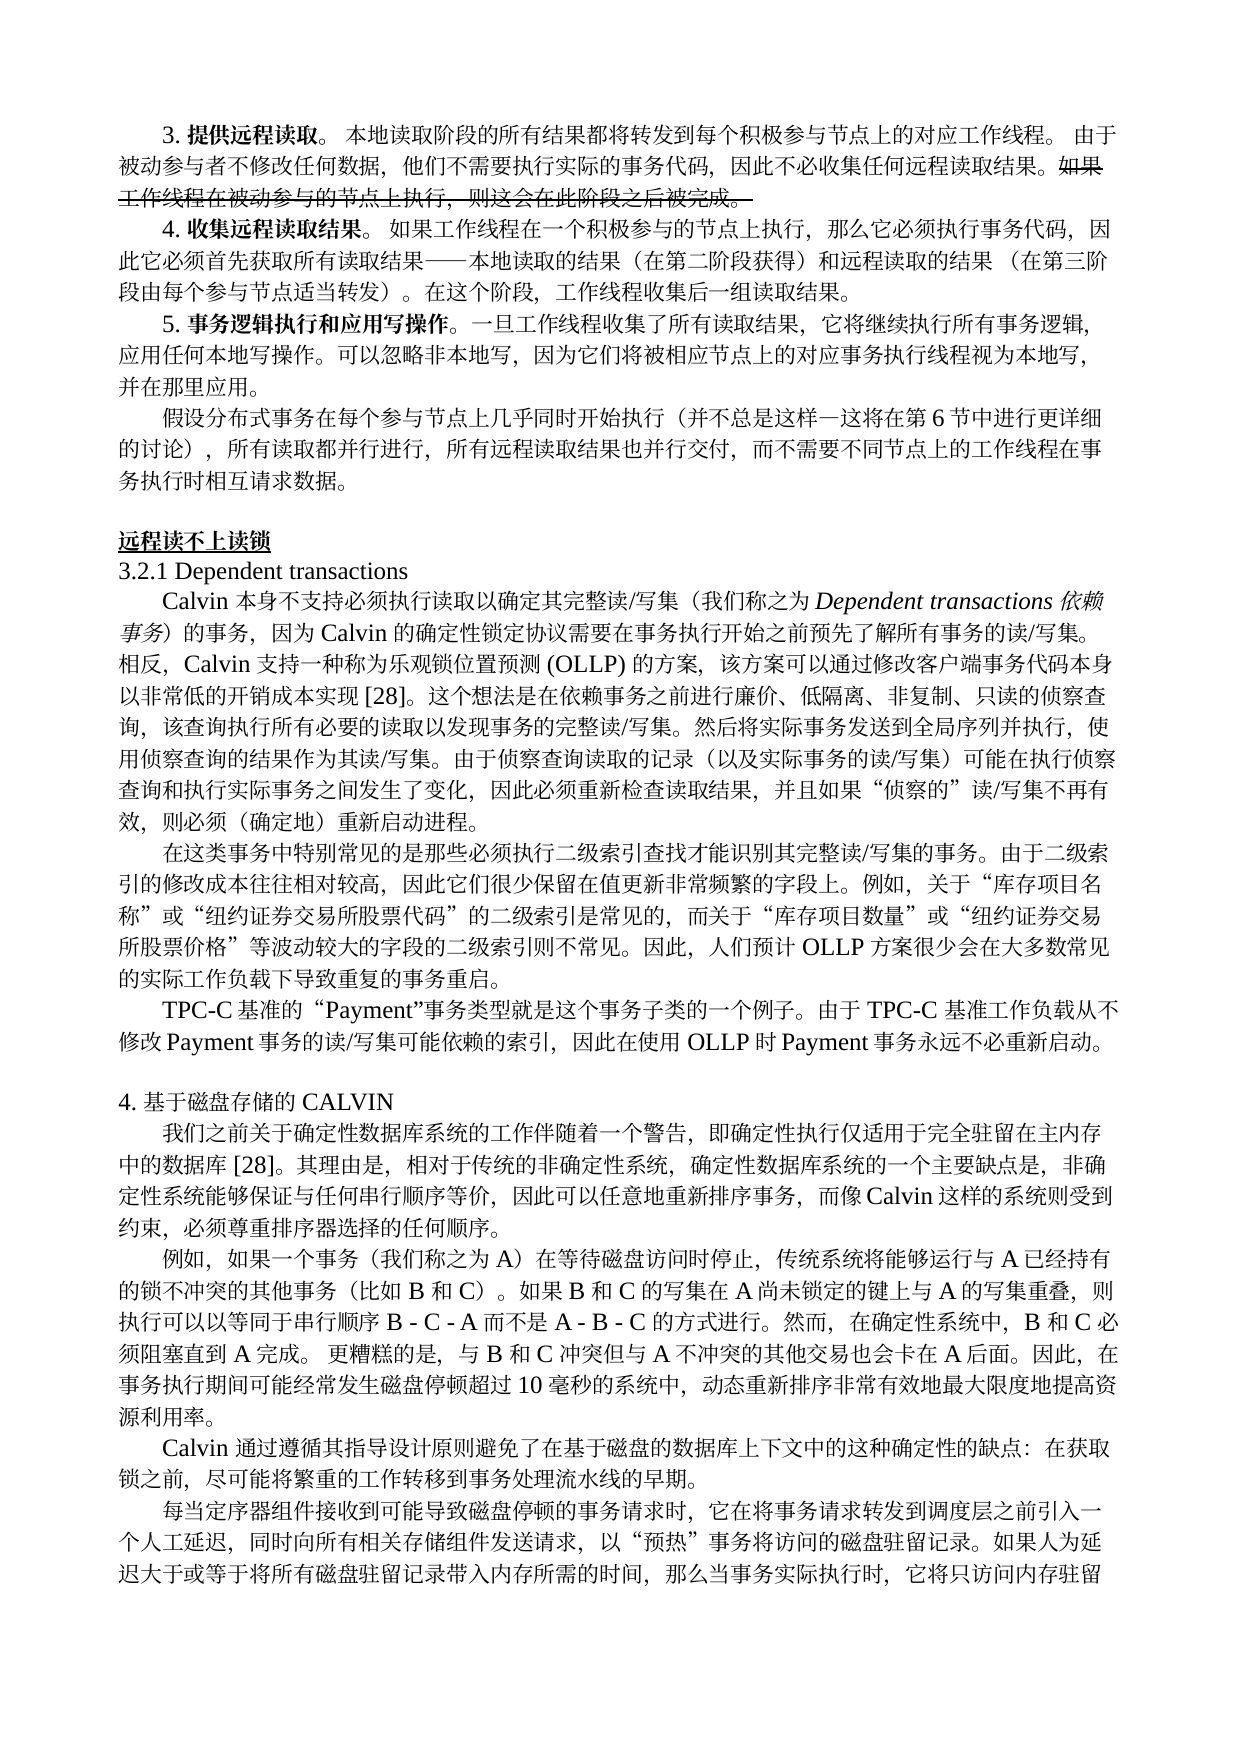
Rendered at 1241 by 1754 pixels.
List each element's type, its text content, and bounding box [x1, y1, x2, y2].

text 3.2.1 Dependent transactions [118, 556, 1122, 584]
text 例如，如果一个事务（我们称之为 A）在等待磁盘访问时停止，传统系统将能够运行与 A 已经持有的锁不冲突的其他事务（比如 B 和 C）。如果 B 和 C 的写集在 A 尚未锁定的键上与 A 的写集重叠，则执行可以以等同于串行顺序 B - C - A 而不是 A - B - C 的方式进行。然而，在确定性系统中，B 和 C 必须阻塞直到 A 完成。 更糟糕的是，与 B 和 C 冲突但与 A 不冲突的其他交易也会卡在 A 后面。因此，在事务执行期间可能经常发生磁盘停顿超过 10 毫秒的系统中，动态重新排序非常有效地最大限度地提高资源利用率。 [118, 1242, 1122, 1431]
text 4. 收集远程读取结果。 如果工作线程在一个积极参与的节点上执行，那么它必须执行事务代码，因此它必须首先获取所有读取结果——本地读取的结果（在第二阶段获得）和远程读取的结果 （在第三阶段由每个参与节点适当转发）。在这个阶段，工作线程收集后一组读取结果。 [118, 212, 1122, 307]
text 我们之前关于确定性数据库系统的工作伴随着一个警告，即确定性执行仅适用于完全驻留在主内存中的数据库 [28]。其理由是，相对于传统的非确定性系统，确定性数据库系统的一个主要缺点是，非确定性系统能够保证与任何串行顺序等价，因此可以任意地重新排序事务，而像Calvin这样的系统则受到约束，必须尊重排序器选择的任何顺序。 [118, 1117, 1122, 1242]
text 3. 提供远程读取。 本地读取阶段的所有结果都将转发到每个积极参与节点上的对应工作线程。 由于被动参与者不修改任何数据，他们不需要执行实际的事务代码，因此不必收集任何远程读取结果。如果工作线程在被动参与的节点上执行，则这会在此阶段之后被完成。 [118, 118, 1122, 212]
text Calvin 本身不支持必须执行读取以确定其完整读/写集（我们称之为Dependent transactions依赖事务）的事务，因为 Calvin 的确定性锁定协议需要在事务执行开始之前预先了解所有事务的读/写集。相反，Calvin 支持一种称为乐观锁位置预测 (OLLP) 的方案，该方案可以通过修改客户端事务代码本身以非常低的开销成本实现 [28]。这个想法是在依赖事务之前进行廉价、低隔离、非复制、只读的侦察查询，该查询执行所有必要的读取以发现事务的完整读/写集。然后将实际事务发送到全局序列并执行，使用侦察查询的结果作为其读/写集。由于侦察查询读取的记录（以及实际事务的读/写集）可能在执行侦察查询和执行实际事务之间发生了变化，因此必须重新检查读取结果，并且如果“侦察的”读/写集不再有效，则必须（确定地）重新启动进程。 [118, 584, 1122, 836]
text 假设分布式事务在每个参与节点上几乎同时开始执行（并不总是这样—这将在第6节中进行更详细的讨论），所有读取都并行进行，所有远程读取结果也并行交付，而不需要不同节点上的工作线程在事务执行时相互请求数据。 [118, 401, 1122, 496]
text 在这类事务中特别常见的是那些必须执行二级索引查找才能识别其完整读/写集的事务。由于二级索引的修改成本往往相对较高，因此它们很少保留在值更新非常频繁的字段上。例如，关于“库存项目名称”或“纽约证券交易所股票代码”的二级索引是常见的，而关于“库存项目数量”或“纽约证券交易所股票价格”等波动较大的字段的二级索引则不常见。因此，人们预计 OLLP 方案很少会在大多数常见的实际工作负载下导致重复的事务重启。 [118, 836, 1122, 993]
text 5. 事务逻辑执行和应用写操作。一旦工作线程收集了所有读取结果，它将继续执行所有事务逻辑，应用任何本地写操作。可以忽略非本地写，因为它们将被相应节点上的对应事务执行线程视为本地写，并在那里应用。 [118, 307, 1122, 401]
text 远程读不上读锁 [118, 524, 1122, 556]
text TPC-C基准的“Payment”事务类型就是这个事务子类的一个例子。由于 TPC-C 基准工作负载从不修改Payment事务的读/写集可能依赖的索引，因此在使用 OLLP 时Payment事务永远不必重新启动。 [118, 993, 1122, 1056]
text 每当定序器组件接收到可能导致磁盘停顿的事务请求时，它在将事务请求转发到调度层之前引入一个人工延迟，同时向所有相关存储组件发送请求，以“预热”事务将访问的磁盘驻留记录。如果人为延迟大于或等于将所有磁盘驻留记录带入内存所需的时间，那么当事务实际执行时，它将只访问内存驻留 [118, 1494, 1122, 1588]
text Calvin 通过遵循其指导设计原则避免了在基于磁盘的数据库上下文中的这种确定性的缺点：在获取锁之前，尽可能将繁重的工作转移到事务处理流水线的早期。 [118, 1431, 1122, 1494]
text 4. 基于磁盘存储的 CALVIN [118, 1085, 1122, 1117]
